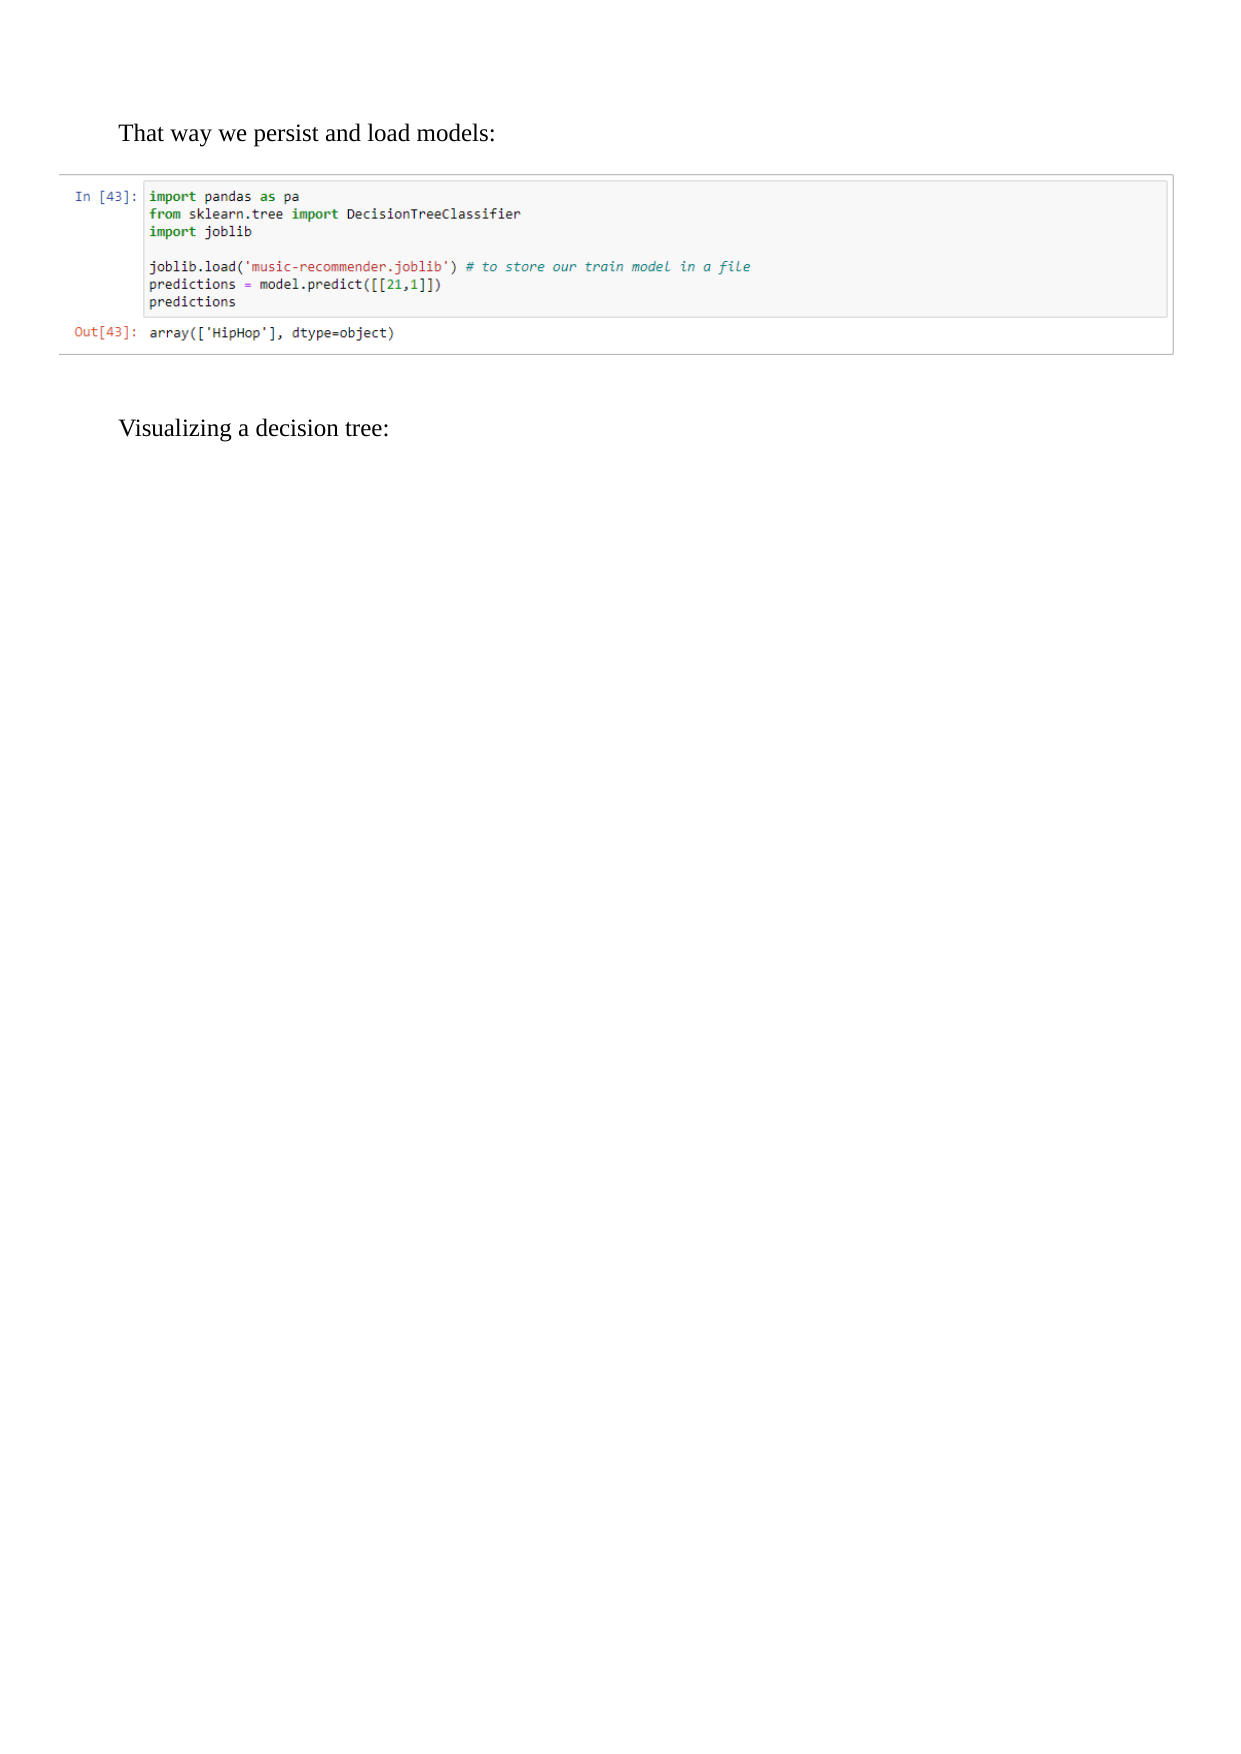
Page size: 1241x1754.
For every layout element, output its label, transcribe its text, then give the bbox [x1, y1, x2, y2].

picture [59, 168, 1182, 356]
text That way we persist and load models: [118, 118, 1122, 147]
text Visualizing a decision tree: [118, 413, 1122, 441]
